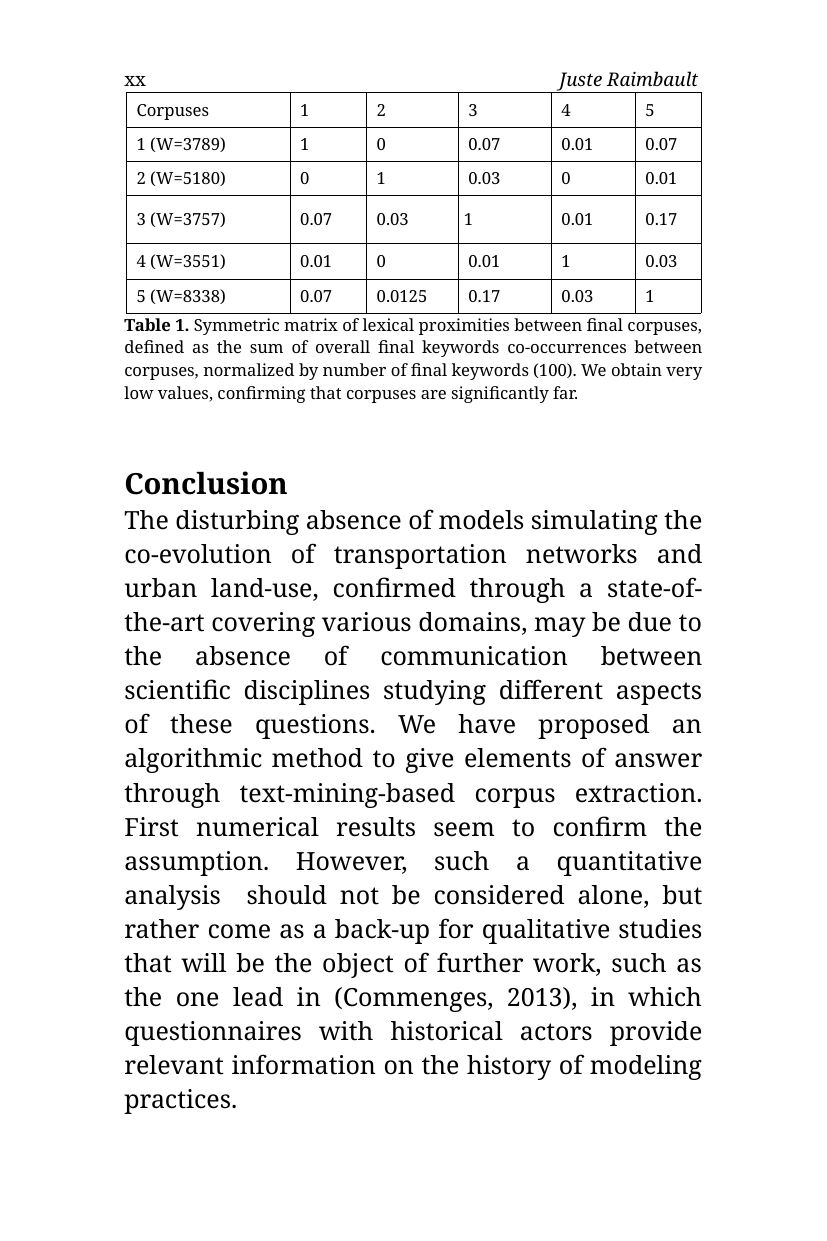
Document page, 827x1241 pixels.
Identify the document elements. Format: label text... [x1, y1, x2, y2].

table_cell 0.03 [367, 196, 458, 243]
table_cell 0.07 [291, 280, 366, 313]
table_cell 0.07 [291, 196, 366, 243]
table_header 5 [636, 93, 701, 127]
table_cell 0.0125 [367, 280, 458, 313]
table_header 2 [367, 93, 458, 127]
table_cell 0 [291, 162, 366, 195]
table_cell 0.01 [552, 128, 635, 161]
text The disturbing absence of models simulating the co-evolution of transportation networks and urban land-use, confirmed through a state-of-the-art covering various domains, may be due to the absence of communication between scientific disciplines studying different aspects of these questions. We have proposed an algorithmic method to give elements of answer through text-mining-based corpus extraction. First numerical results seem to confirm the assumption. However, such a quantitative analysis should not be considered alone, but rather come as a back-up for qualitative studies that will be the object of further work, such as the one lead in (Commenges, 2013), in which questionnaires with historical actors provide relevant information on the history of modeling practices. [124, 503, 703, 1116]
table_cell 0.17 [459, 280, 551, 313]
table_cell 0.03 [636, 244, 701, 279]
text Table 1. Symmetric matrix of lexical proximities between final corpuses, defined as the sum of overall final keywords co-occurrences between corpuses, normalized by number of final keywords (100). We obtain very low values, confirming that corpuses are significantly far. [124, 313, 703, 404]
table_cell 4 (W=3551) [127, 244, 290, 279]
table_header 3 [459, 93, 551, 127]
table_cell 0 [367, 128, 458, 161]
table_cell 0.01 [636, 162, 701, 195]
table_cell 0 [367, 244, 458, 279]
text Conclusion [124, 463, 703, 503]
table_cell 1 [636, 280, 701, 313]
table_cell 0.01 [552, 196, 635, 243]
table_cell 3 (W=3757) [127, 196, 290, 243]
table_cell 0.07 [459, 128, 551, 161]
table_cell 0.07 [636, 128, 701, 161]
table_cell 2 (W=5180) [127, 162, 290, 195]
table_cell 5 (W=8338) [127, 280, 290, 313]
table_cell 0.03 [459, 162, 551, 195]
table_cell 0 [552, 162, 635, 195]
table_header 4 [552, 93, 635, 127]
table_cell 1 [552, 244, 635, 279]
table_cell 0.17 [636, 196, 701, 243]
table_cell 0.03 [552, 280, 635, 313]
table_cell 1 [291, 128, 366, 161]
table_cell 1 [367, 162, 458, 195]
table_cell 1 [459, 196, 551, 243]
table_cell 0.01 [291, 244, 366, 279]
table_header 1 [291, 93, 366, 127]
table_header Corpuses [127, 93, 290, 127]
table_cell 0.01 [459, 244, 551, 279]
table_cell 1 (W=3789) [127, 128, 290, 161]
